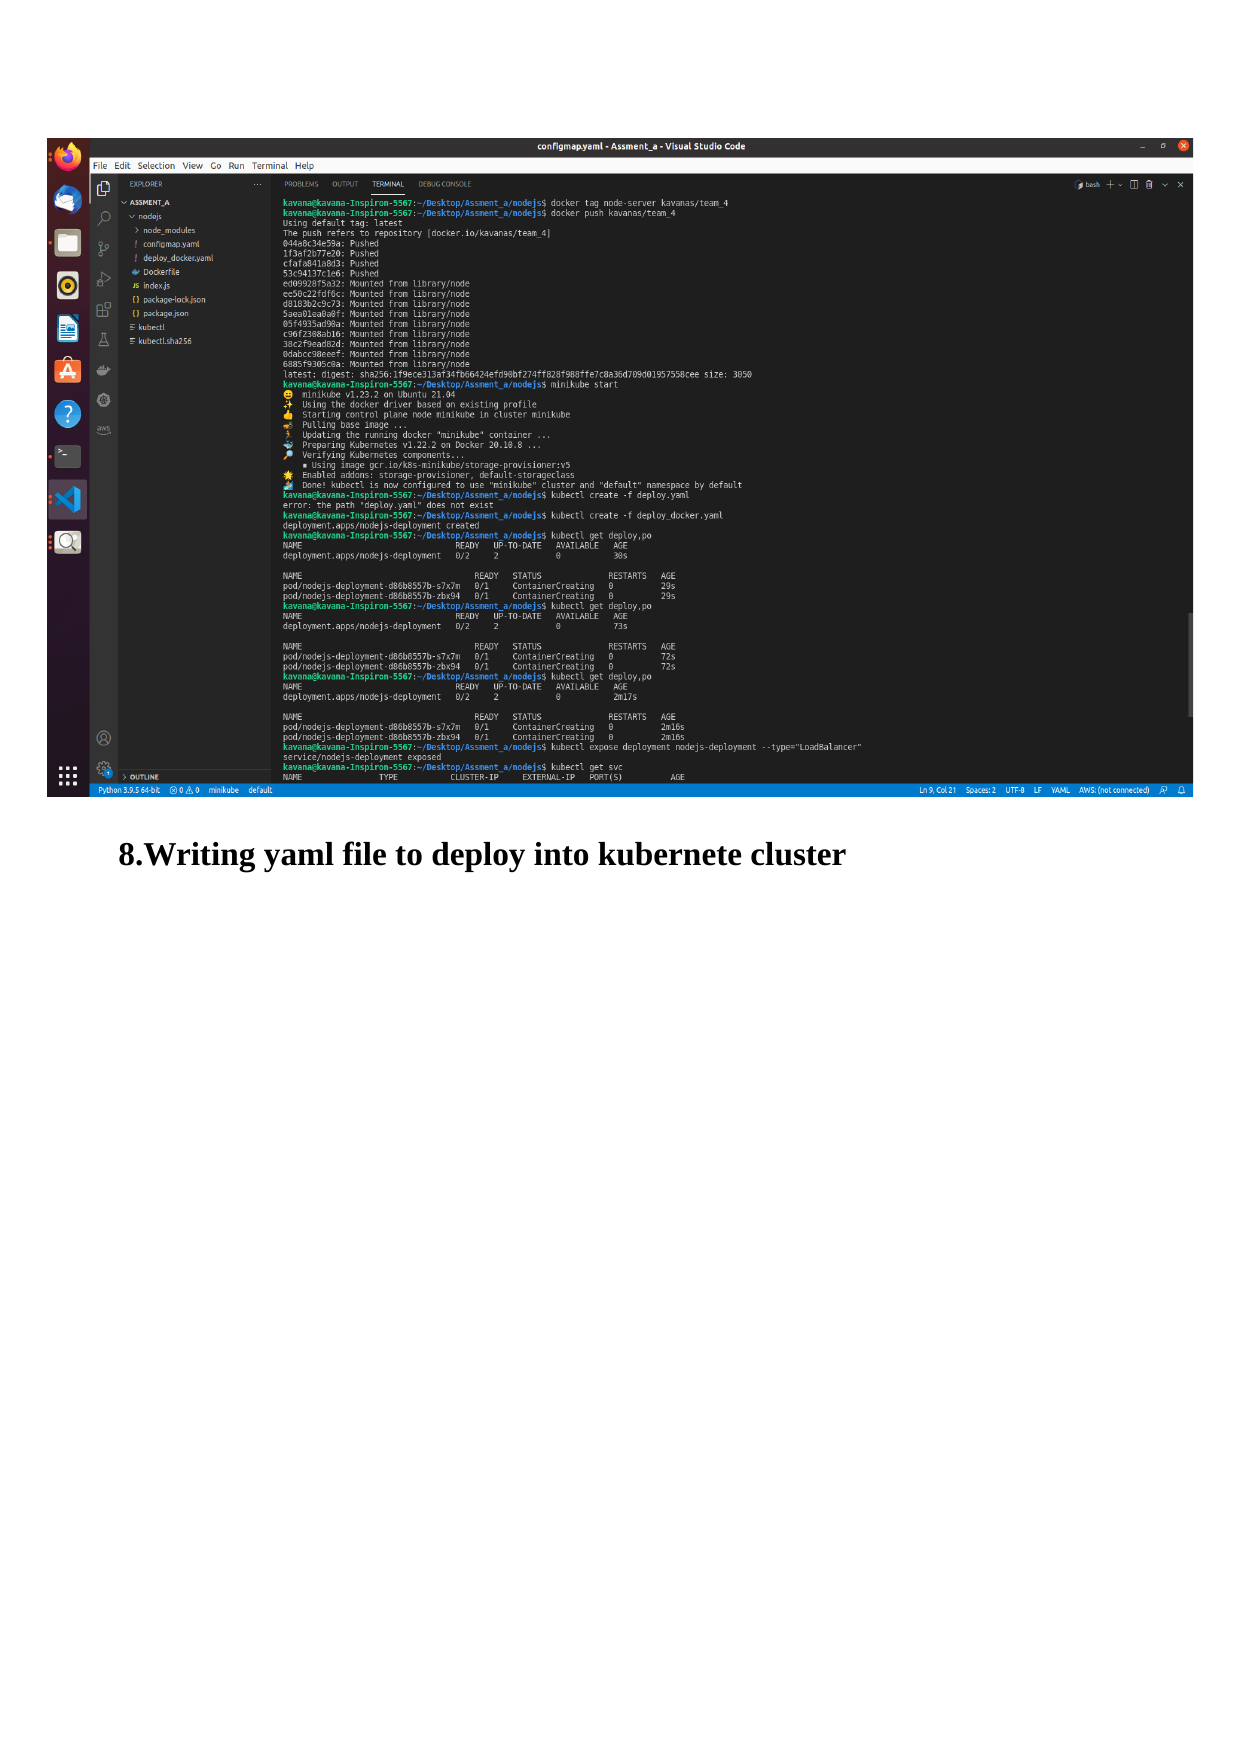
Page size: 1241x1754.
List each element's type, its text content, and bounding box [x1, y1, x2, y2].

picture [47, 138, 1194, 797]
text 8.Writing yaml file to deploy into kubernete cluster [118, 834, 1122, 873]
